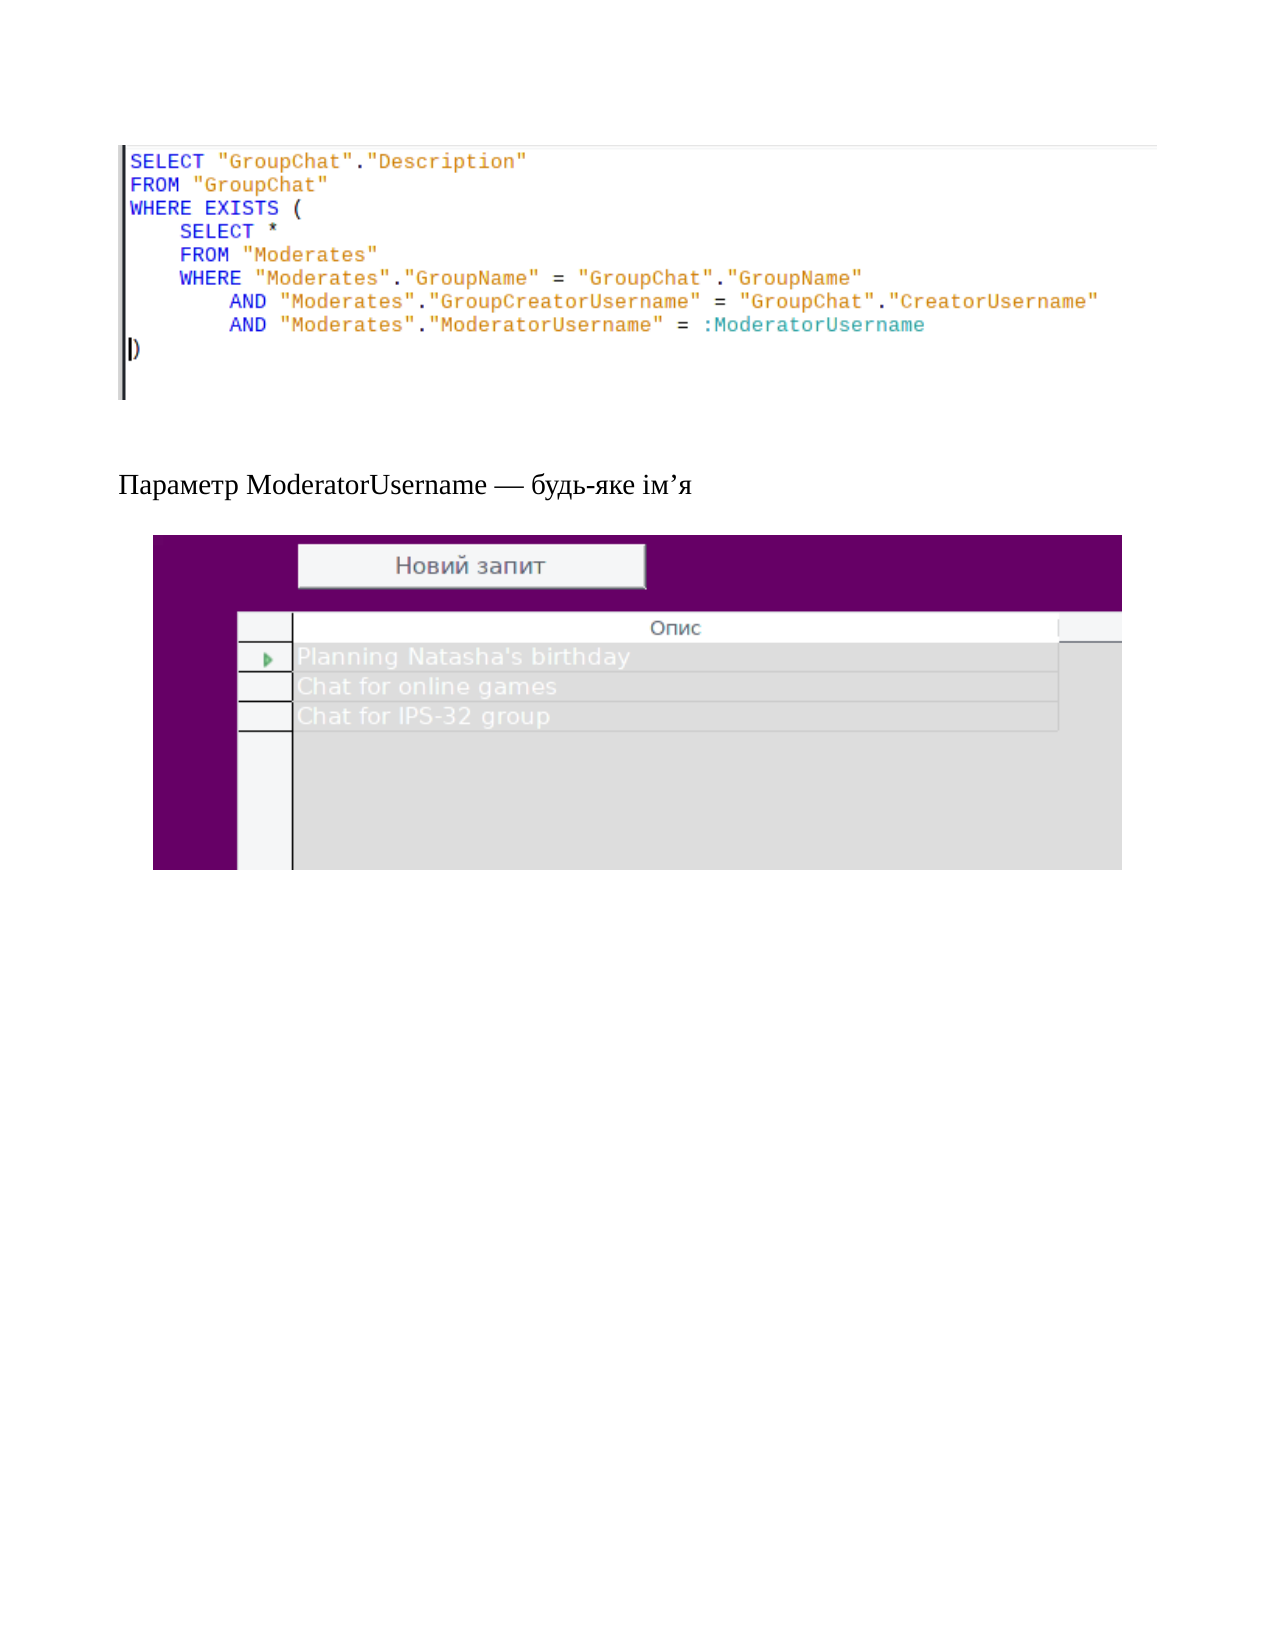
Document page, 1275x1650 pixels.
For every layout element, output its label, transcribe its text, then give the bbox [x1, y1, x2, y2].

picture [118, 145, 1157, 400]
text Параметр ModeratorUsername — будь-яке ім’я [118, 467, 1157, 501]
picture [153, 535, 1122, 870]
